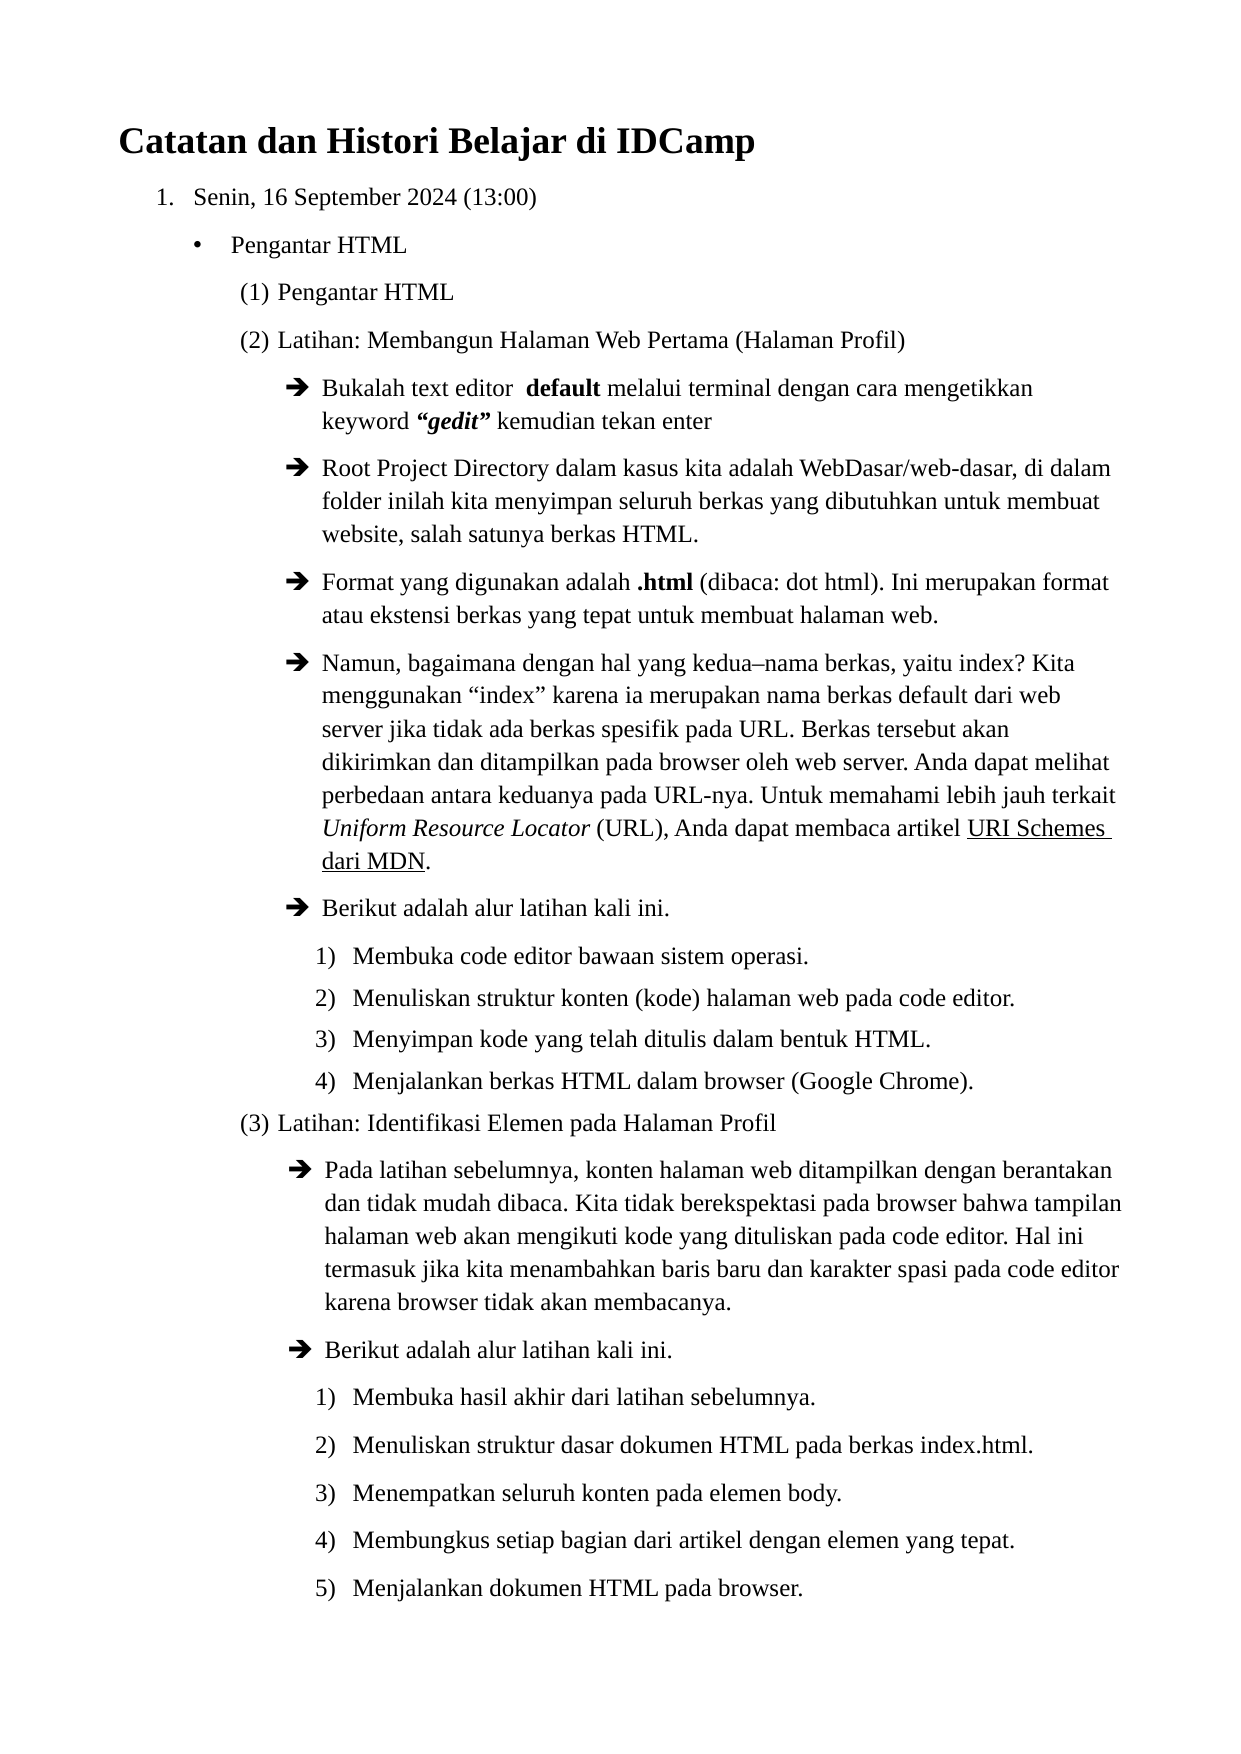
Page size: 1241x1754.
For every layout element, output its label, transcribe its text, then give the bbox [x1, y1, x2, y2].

list Pengantar HTML [193, 230, 1122, 259]
list Membungkus setiap bagian dari artikel dengan elemen yang tepat. [315, 1525, 1122, 1554]
list Latihan: Identifikasi Elemen pada Halaman Profil [240, 1108, 1122, 1136]
list Menjalankan dokumen HTML pada browser. [315, 1573, 1122, 1602]
text Catatan dan Histori Belajar di IDCamp [118, 118, 1122, 161]
list Menuliskan struktur dasar dokumen HTML pada berkas index.html. [315, 1430, 1122, 1459]
list Pengantar HTML [240, 277, 1122, 306]
list Berikut adalah alur latihan kali ini. [287, 1335, 1122, 1364]
list Menjalankan berkas HTML dalam browser (Google Chrome). [315, 1066, 1122, 1095]
list Menyimpan kode yang telah ditulis dalam bentuk HTML. [315, 1024, 1122, 1053]
list Senin, 16 September 2024 (13:00) [156, 182, 1122, 211]
list Format yang digunakan adalah .html (dibaca: dot html). Ini merupakan format atau ekstensi berkas yang tepat untuk membuat halaman web. [284, 567, 1122, 629]
list Membuka code editor bawaan sistem operasi. [315, 941, 1122, 970]
list Berikut adalah alur latihan kali ini. [284, 893, 1122, 922]
list Menempatkan seluruh konten pada elemen body. [315, 1478, 1122, 1506]
list Pada latihan sebelumnya, konten halaman web ditampilkan dengan berantakan dan tidak mudah dibaca. Kita tidak berekspektasi pada browser bahwa tampilan halaman web akan mengikuti kode yang dituliskan pada code editor. Hal ini termasuk jika kita menambahkan baris baru dan karakter spasi pada code editor karena browser tidak akan membacanya. [287, 1155, 1122, 1316]
list Latihan: Membangun Halaman Web Pertama (Halaman Profil) [240, 325, 1122, 354]
list Root Project Directory dalam kasus kita adalah WebDasar/web-dasar, di dalam folder inilah kita menyimpan seluruh berkas yang dibutuhkan untuk membuat website, salah satunya berkas HTML. [284, 453, 1122, 548]
list Membuka hasil akhir dari latihan sebelumnya. [315, 1382, 1122, 1411]
list Menuliskan struktur konten (kode) halaman web pada code editor. [315, 983, 1122, 1011]
list Namun, bagaimana dengan hal yang kedua–nama berkas, yaitu index? Kita menggunakan “index” karena ia merupakan nama berkas default dari web server jika tidak ada berkas spesifik pada URL. Berkas tersebut akan dikirimkan dan ditampilkan pada browser oleh web server. Anda dapat melihat perbedaan antara keduanya pada URL-nya. Untuk memahami lebih jauh terkait Uniform Resource Locator (URL), Anda dapat membaca artikel URI Schemes dari MDN. [284, 648, 1122, 874]
list Bukalah text editor default melalui terminal dengan cara mengetikkan keyword “gedit” kemudian tekan enter [284, 373, 1122, 434]
